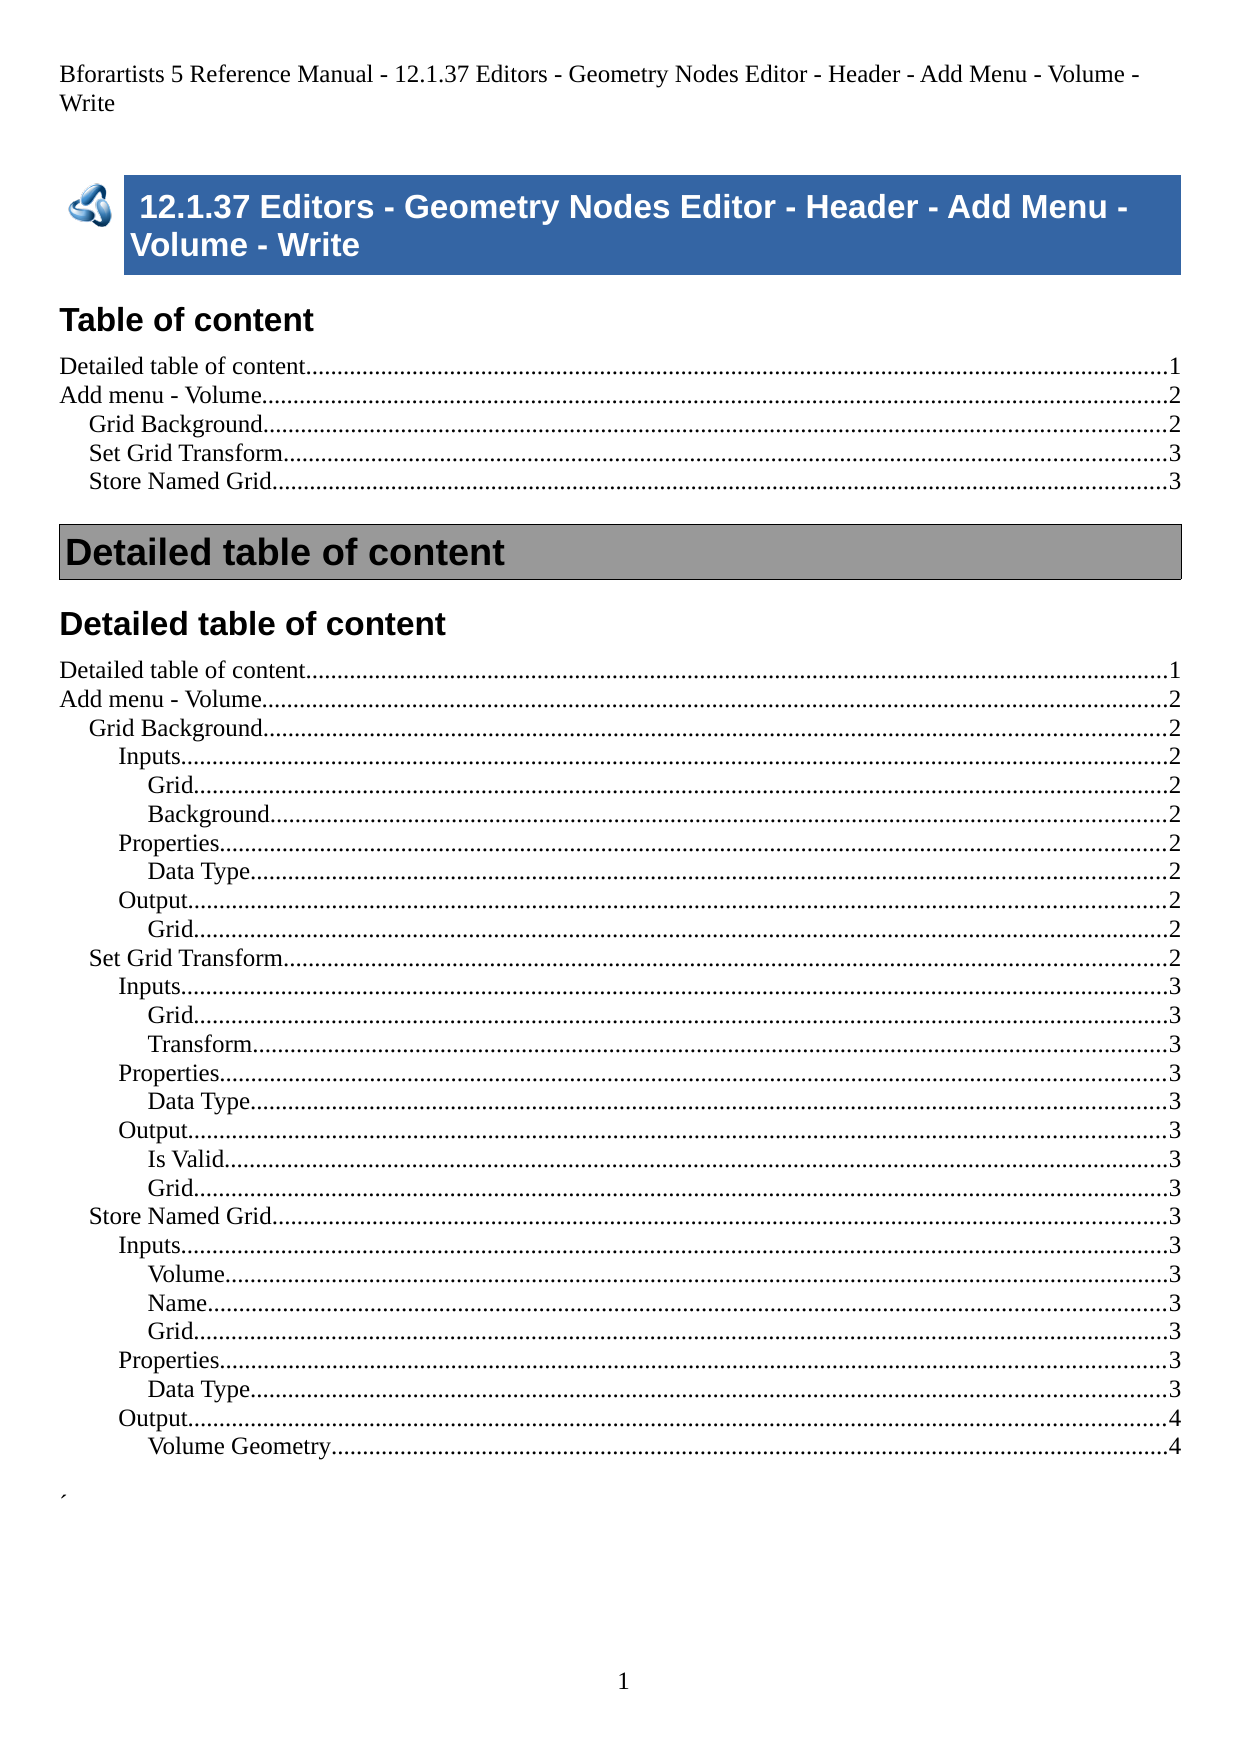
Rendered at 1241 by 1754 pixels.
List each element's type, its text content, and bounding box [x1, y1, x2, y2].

table_header 12.1.37 Editors - Geometry Nodes Editor - Header - Add Menu - Volume - Write [124, 175, 1181, 275]
picture [65, 180, 114, 230]
text Volume Geometry 4 [147, 1431, 1181, 1460]
table_header [59, 175, 124, 275]
text Inputs 2 [118, 741, 1181, 770]
text Output 3 [118, 1115, 1181, 1144]
text Add menu - Volume 2 [59, 684, 1181, 713]
table_header Detailed table of content [60, 525, 1181, 579]
text Grid 2 [147, 914, 1181, 943]
text Grid Background 2 [88, 409, 1181, 438]
text Data Type 3 [147, 1374, 1181, 1403]
text Background 2 [147, 799, 1181, 828]
subtitle Table of content [59, 300, 1181, 339]
text Detailed table of content 1 [59, 351, 1181, 380]
text Data Type 2 [147, 856, 1181, 885]
text Set Grid Transform 2 [88, 943, 1181, 971]
text Inputs 3 [118, 971, 1181, 1000]
text Volume 3 [147, 1259, 1181, 1288]
text Grid 3 [147, 1173, 1181, 1201]
subtitle Detailed table of content [59, 604, 1181, 643]
text Set Grid Transform 3 [88, 438, 1181, 466]
text Grid 2 [147, 770, 1181, 799]
text Store Named Grid 3 [88, 466, 1181, 495]
text Transform 3 [147, 1029, 1181, 1058]
text Is Valid 3 [147, 1144, 1181, 1173]
text Grid Background 2 [88, 713, 1181, 741]
text Properties 3 [118, 1058, 1181, 1086]
text Store Named Grid 3 [88, 1201, 1181, 1230]
text Inputs 3 [118, 1230, 1181, 1259]
text Detailed table of content 1 [59, 655, 1181, 684]
text Output 4 [118, 1403, 1181, 1431]
text Grid 3 [147, 1316, 1181, 1345]
text Data Type 3 [147, 1086, 1181, 1115]
text ´ [59, 1489, 1181, 1518]
text Properties 3 [118, 1345, 1181, 1374]
text Output 2 [118, 885, 1181, 914]
text Add menu - Volume 2 [59, 380, 1181, 409]
text Grid 3 [147, 1000, 1181, 1029]
text Properties 2 [118, 828, 1181, 856]
text Name 3 [147, 1288, 1181, 1316]
